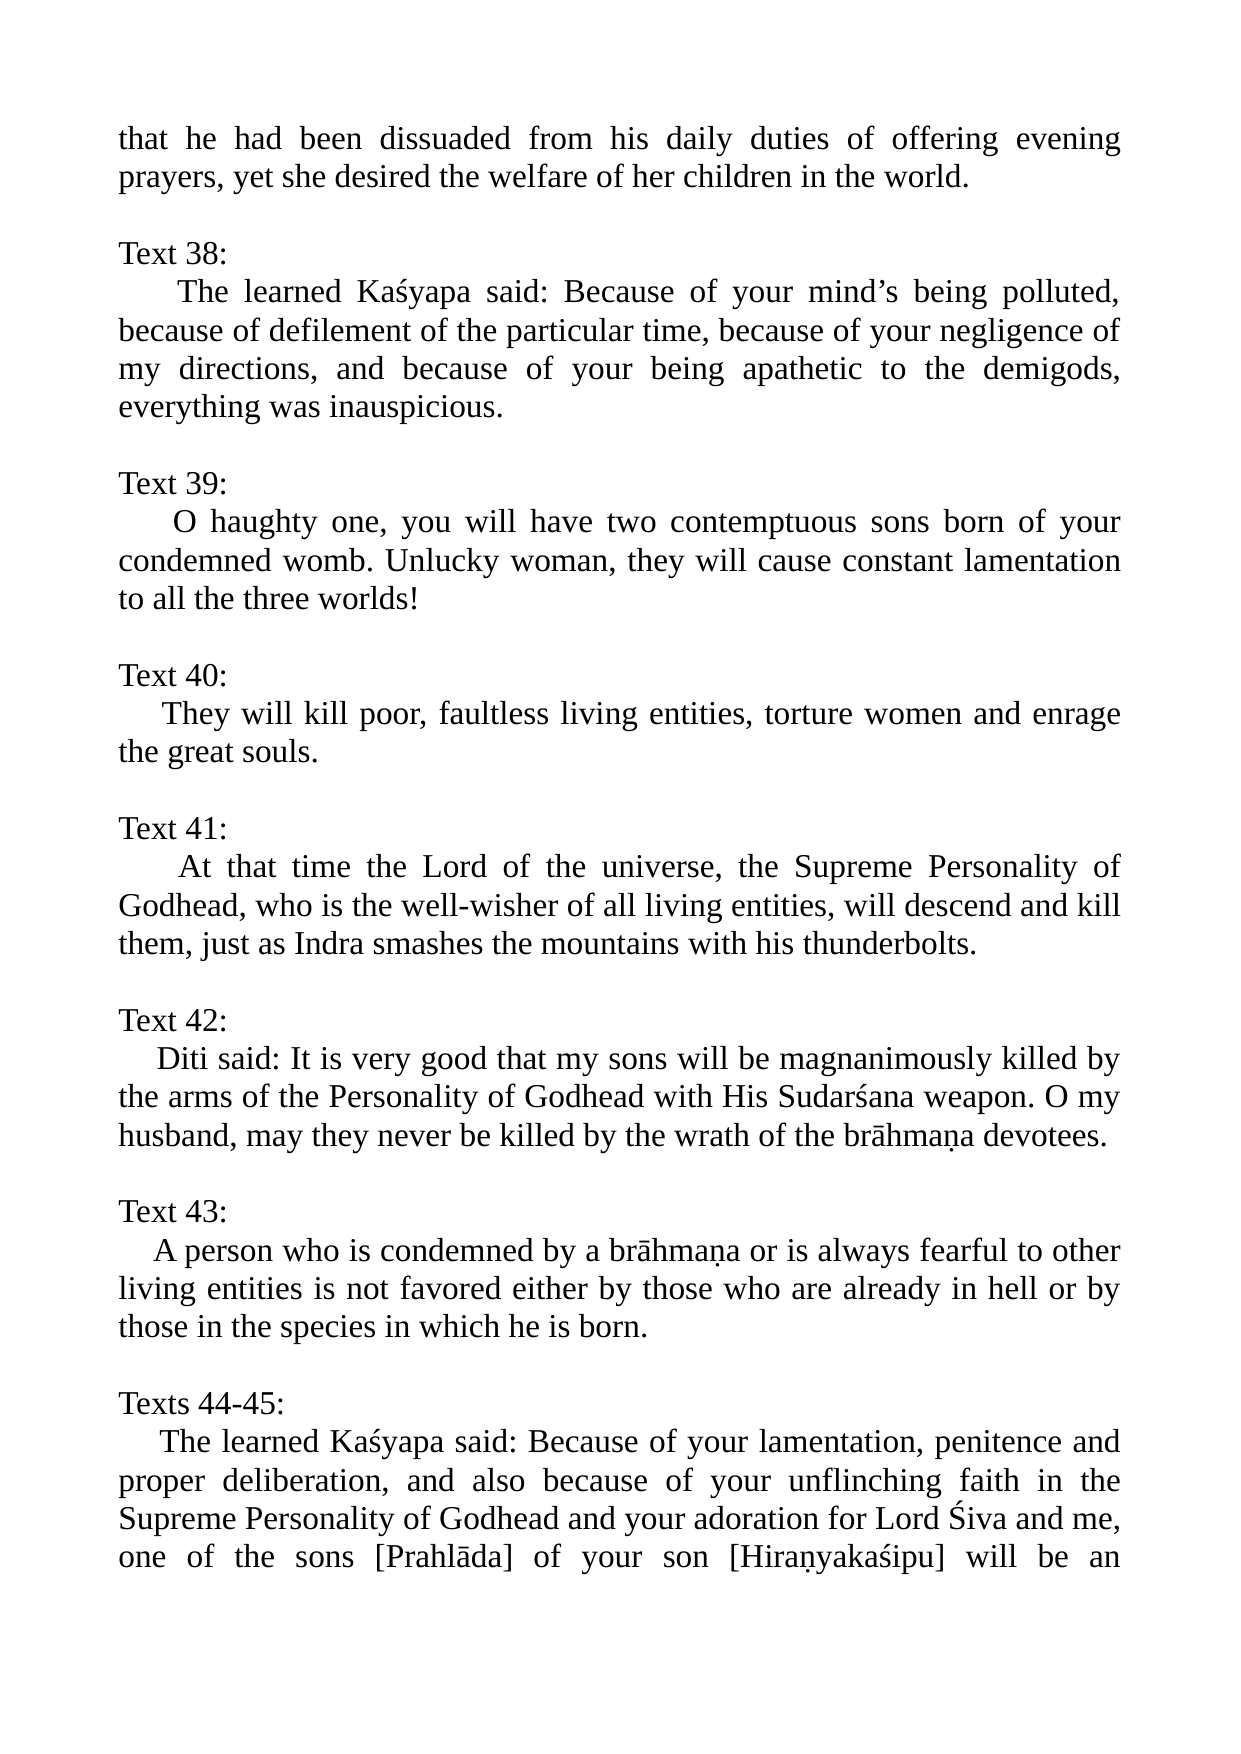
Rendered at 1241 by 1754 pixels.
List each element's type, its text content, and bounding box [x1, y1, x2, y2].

text The learned Kaśyapa said: Because of your mind’s being polluted, because of defilement of the particular time, because of your negligence of my directions, and because of your being apathetic to the demigods, everything was inauspicious. [118, 271, 1122, 425]
text Texts 44-45: [118, 1383, 1122, 1421]
text that he had been dissuaded from his daily duties of offering evening prayers, yet she desired the welfare of her children in the world. [118, 118, 1122, 195]
text Text 43: [118, 1191, 1122, 1230]
text Text 39: [118, 463, 1122, 501]
text Text 40: [118, 655, 1122, 693]
text They will kill poor, faultless living entities, torture women and enrage the great souls. [118, 693, 1122, 770]
text The learned Kaśyapa said: Because of your lamentation, penitence and proper deliberation, and also because of your unflinching faith in the Supreme Personality of Godhead and your adoration for Lord Śiva and me, one of the sons [Prahlāda] of your son [Hiraṇyakaśipu] will be an [118, 1421, 1122, 1575]
text Text 42: [118, 1000, 1122, 1038]
text Text 38: [118, 233, 1122, 271]
text Diti said: It is very good that my sons will be magnanimously killed by the arms of the Personality of Godhead with His Sudarśana weapon. O my husband, may they never be killed by the wrath of the brāhmaṇa devotees. [118, 1038, 1122, 1153]
text At that time the Lord of the universe, the Supreme Personality of Godhead, who is the well-wisher of all living entities, will descend and kill them, just as Indra smashes the mountains with his thunderbolts. [118, 846, 1122, 961]
text A person who is condemned by a brāhmaṇa or is always fearful to other living entities is not favored either by those who are already in hell or by those in the species in which he is born. [118, 1230, 1122, 1345]
text Text 41: [118, 808, 1122, 846]
text O haughty one, you will have two contemptuous sons born of your condemned womb. Unlucky woman, they will cause constant lamentation to all the three worlds! [118, 501, 1122, 616]
